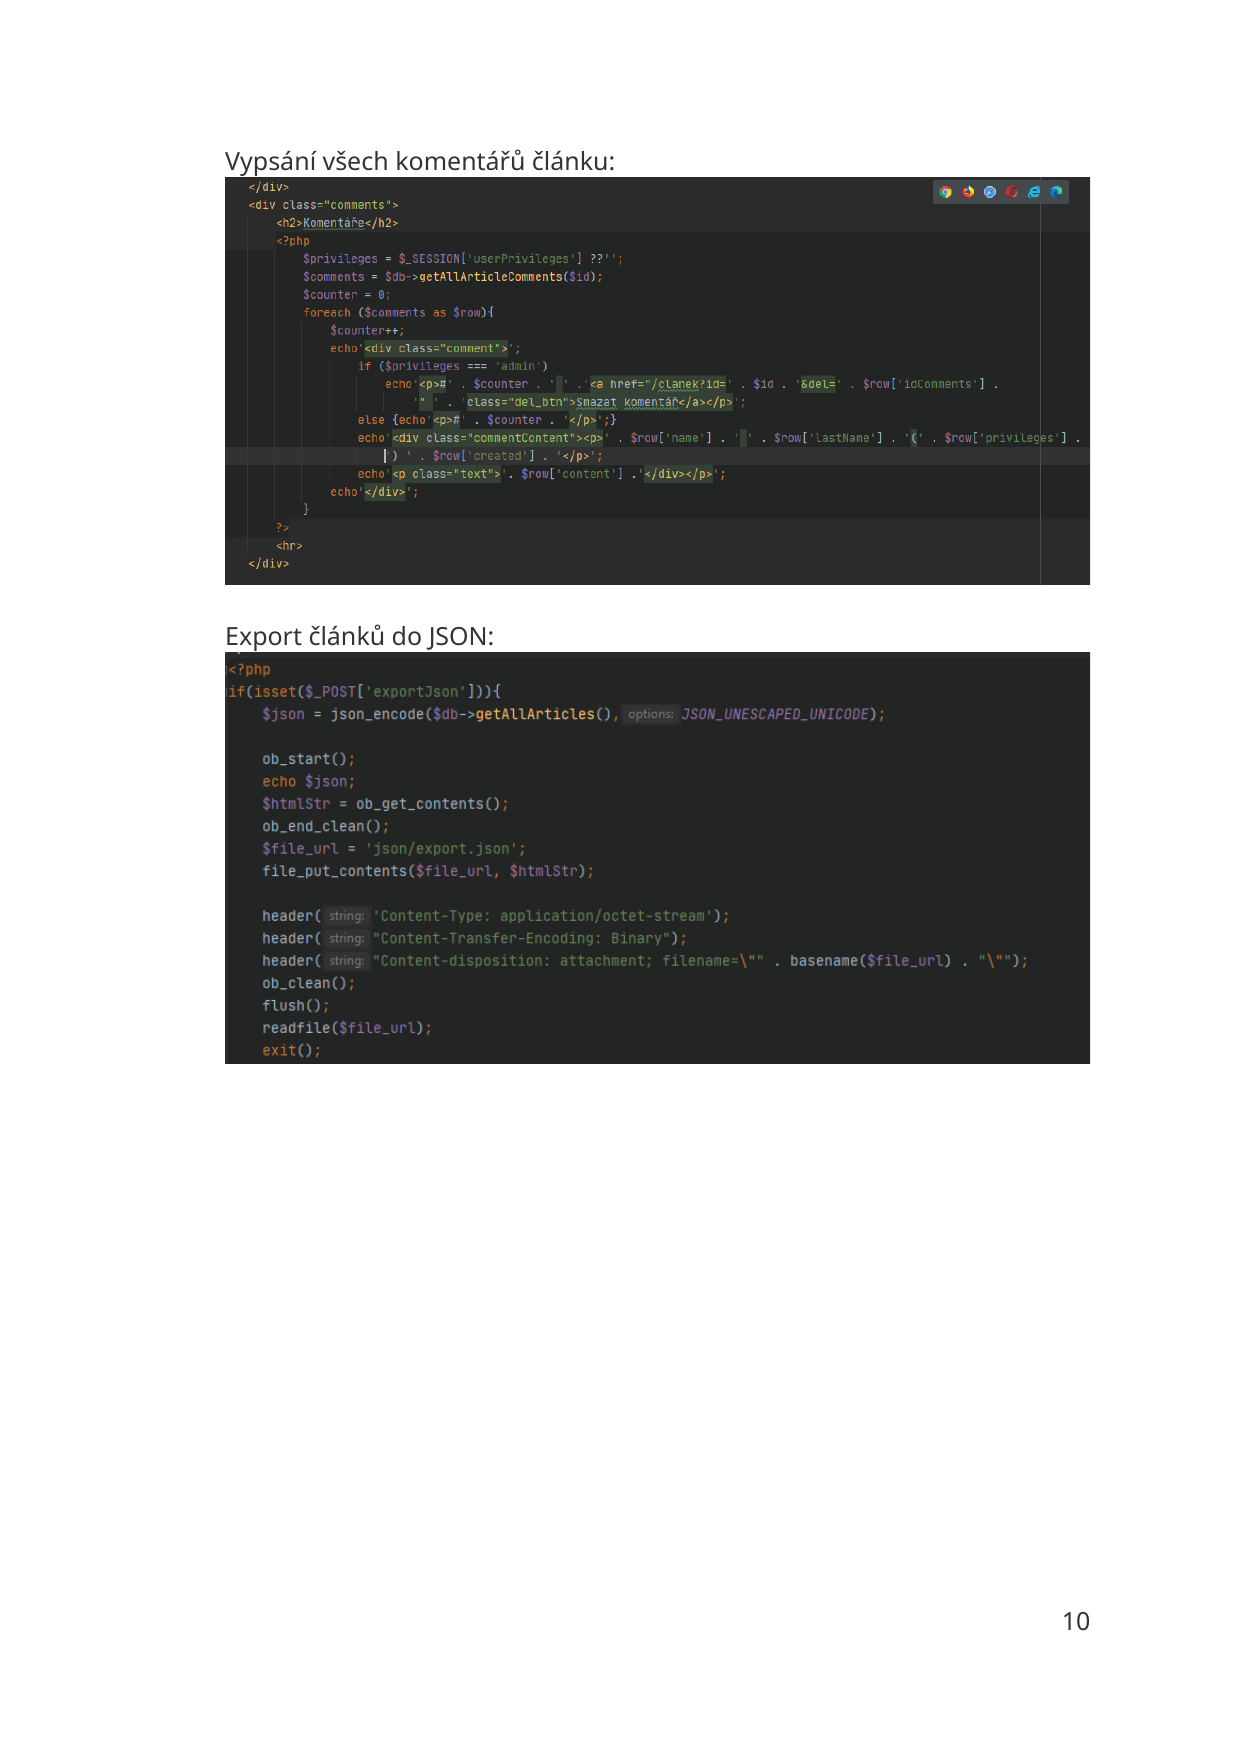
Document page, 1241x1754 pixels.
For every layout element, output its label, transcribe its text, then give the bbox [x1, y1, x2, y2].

text Export článků do JSON: [225, 619, 1090, 652]
text Vypsání všech komentářů článku: [225, 143, 1090, 177]
